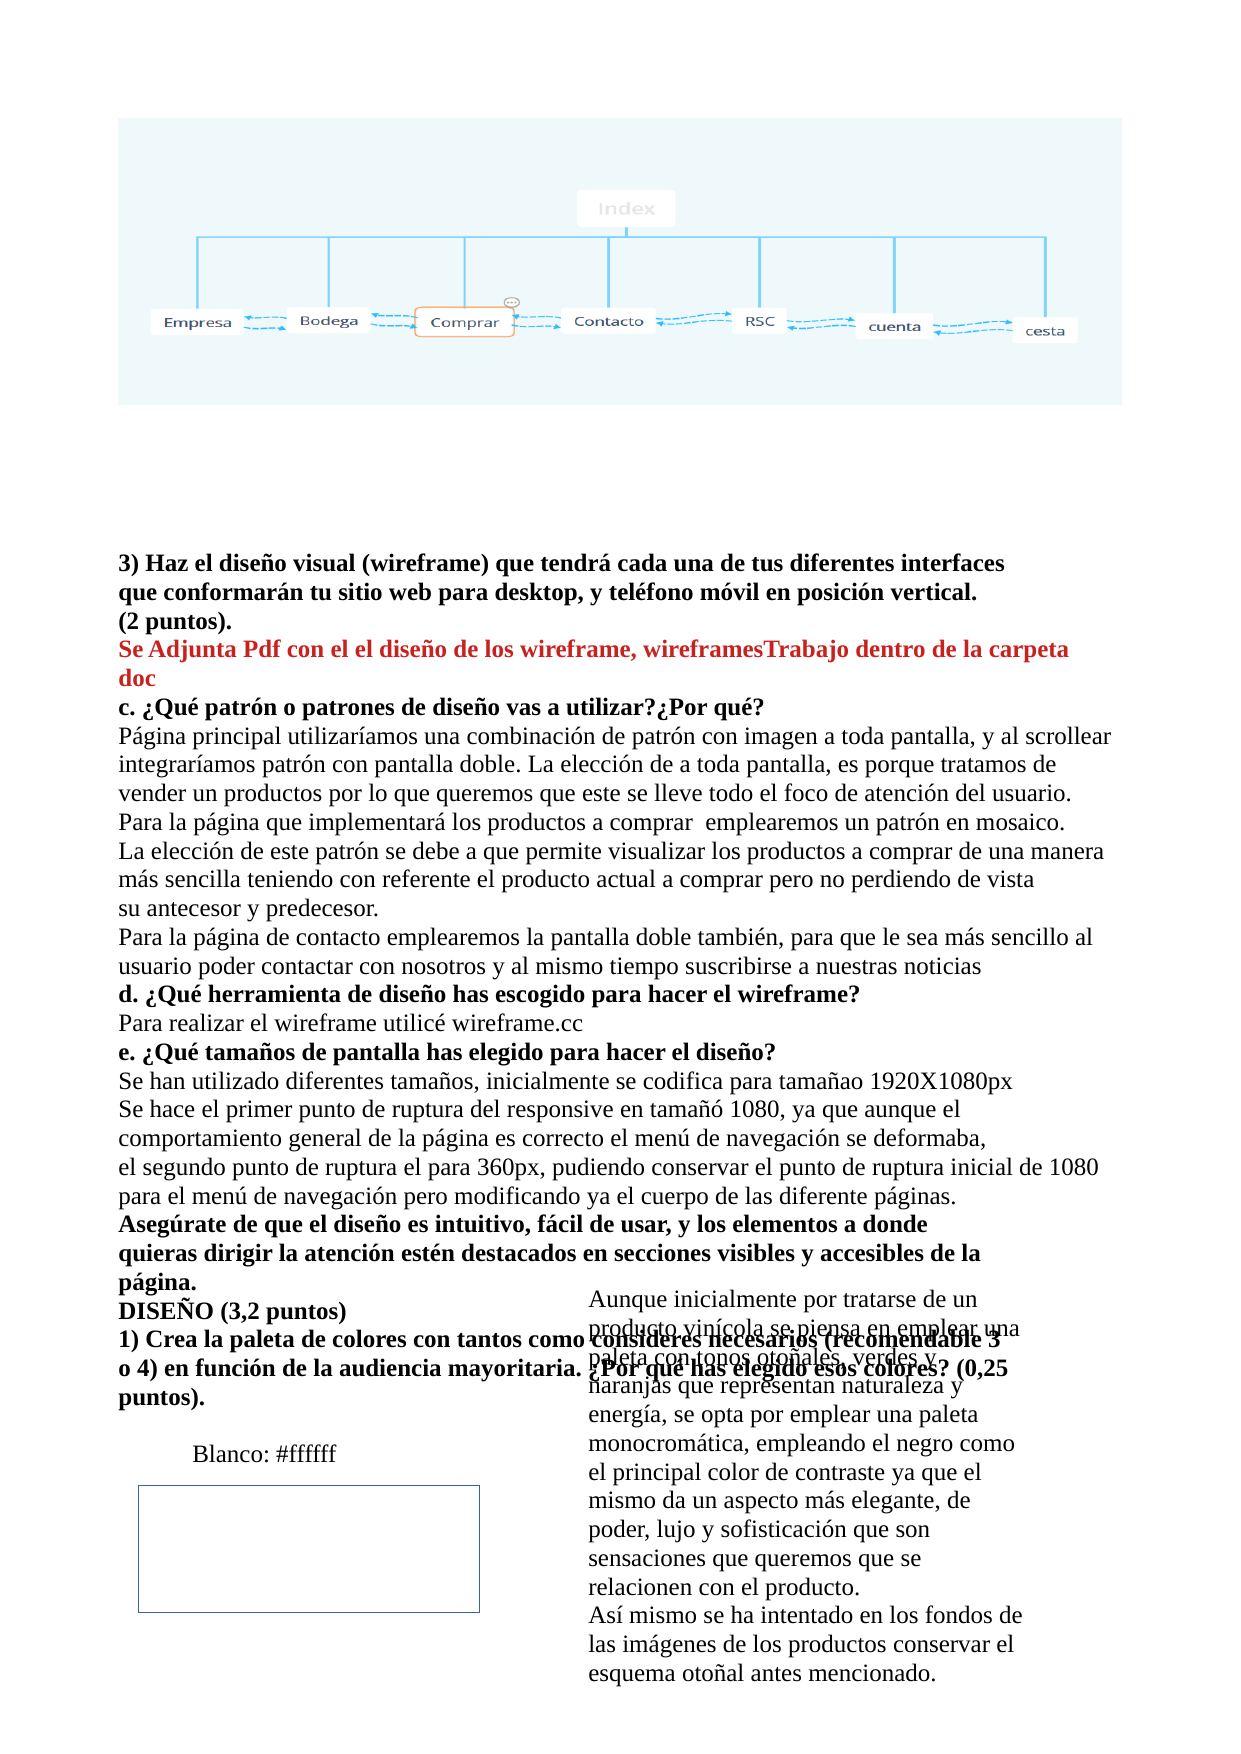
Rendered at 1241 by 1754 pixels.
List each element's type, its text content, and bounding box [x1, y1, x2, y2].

text o 4) en función de la audiencia mayoritaria. ¿Por qué has elegido esos colores? (0,25 [908, 1353, 1122, 1382]
text d. ¿Qué herramienta de diseño has escogido para hacer el wireframe? [118, 979, 1122, 1008]
text puntos). [118, 1382, 1122, 1411]
text usuario poder contactar con nosotros y al mismo tiempo suscribirse a nuestras noticias [118, 951, 1122, 979]
text Se han utilizado diferentes tamaños, inicialmente se codifica para tamañao 1920X1080px [118, 1066, 1122, 1094]
text Se hace el primer punto de ruptura del responsive en tamañó 1080, ya que aunque el comportamiento general de la página es correcto el menú de navegación se deformaba, [118, 1094, 1122, 1152]
text 3) Haz el diseño visual (wireframe) que tendrá cada una de tus diferentes interfaces [118, 548, 1122, 577]
text o 4) en función de la audiencia mayoritaria. ¿Por qué has elegido esos colores? (0,25 [657, 1353, 771, 1382]
text o 4) en función de la audiencia mayoritaria. ¿Por qué has elegido esos colores? (0,25 [765, 1353, 915, 1382]
text La elección de este patrón se debe a que permite visualizar los productos a comprar de una manera más sencilla teniendo con referente el producto actual a comprar pero no perdiendo de vista [118, 836, 1122, 893]
text c. ¿Qué patrón o patrones de diseño vas a utilizar?¿Por qué? [118, 692, 1122, 721]
text que conformarán tu sitio web para desktop, y teléfono móvil en posición vertical. [118, 577, 1122, 606]
text DISEÑO (3,2 puntos) [118, 1296, 1122, 1324]
text Blanco: #ffffff [118, 1439, 1122, 1468]
text para el menú de navegación pero modificando ya el cuerpo de las diferente páginas. [118, 1181, 1122, 1209]
text página. [118, 1267, 1122, 1296]
text e. ¿Qué tamaños de pantalla has elegido para hacer el diseño? [118, 1037, 1122, 1066]
text su antecesor y predecesor. [118, 893, 1122, 922]
text doc [118, 663, 1122, 692]
text Para realizar el wireframe utilicé wireframe.cc [118, 1008, 1122, 1037]
text quieras dirigir la atención estén destacados en secciones visibles y accesibles de la [118, 1238, 1122, 1267]
text Para la página que implementará los productos a comprar emplearemos un patrón en mosaico. [118, 807, 1122, 836]
picture [118, 118, 1123, 405]
text Para la página de contacto emplearemos la pantalla doble también, para que le sea más sencillo al [118, 922, 1122, 951]
text el segundo punto de ruptura el para 360px, pudiendo conservar el punto de ruptura inicial de 1080 [118, 1152, 1122, 1181]
text 1) Crea la paleta de colores con tantos como consideres necesarios (recomendable 3 [118, 1324, 1122, 1353]
text (2 puntos). [118, 606, 1122, 634]
text Asegúrate de que el diseño es intuitivo, fácil de usar, y los elementos a donde [118, 1209, 1122, 1238]
text Se Adjunta Pdf con el el diseño de los wireframe, wireframesTrabajo dentro de la carpeta [118, 634, 1122, 663]
text o 4) en función de la audiencia mayoritaria. ¿Por qué has elegido esos colores? (0,25 [118, 1353, 658, 1382]
text Página principal utilizaríamos una combinación de patrón con imagen a toda pantalla, y al scrollear integraríamos patrón con pantalla doble. La elección de a toda pantalla, es porque tratamos de vender un productos por lo que queremos que este se lleve todo el foco de atención del usuario. [118, 721, 1122, 807]
